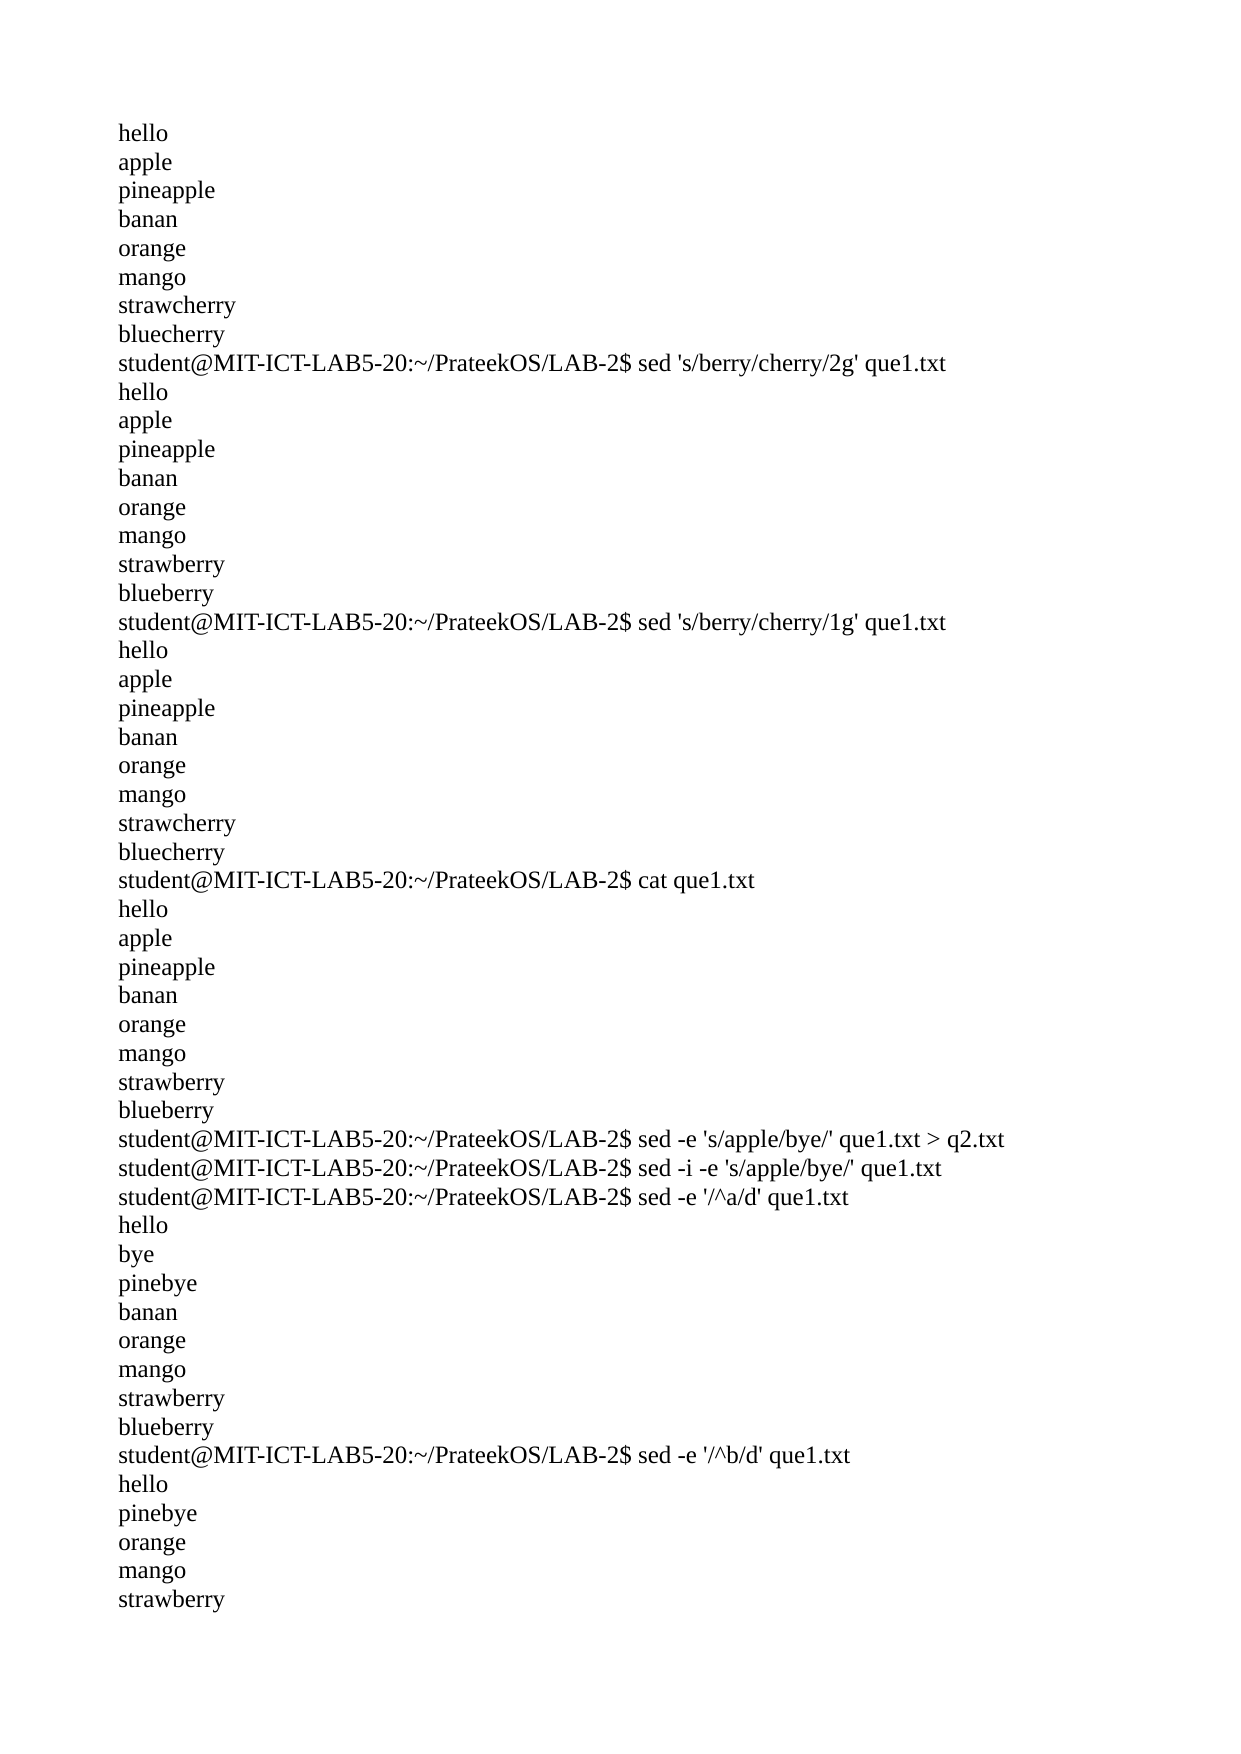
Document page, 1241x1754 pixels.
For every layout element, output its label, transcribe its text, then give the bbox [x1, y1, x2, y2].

text blueberry [118, 1096, 1122, 1124]
text student@MIT-ICT-LAB5-20:~/PrateekOS/LAB-2$ sed -e 's/apple/bye/' que1.txt > q2.txt [118, 1124, 1122, 1153]
text hello [118, 1469, 1122, 1498]
text pineapple [118, 952, 1122, 981]
text strawcherry [118, 291, 1122, 319]
text apple [118, 147, 1122, 176]
text student@MIT-ICT-LAB5-20:~/PrateekOS/LAB-2$ sed -i -e 's/apple/bye/' que1.txt [118, 1153, 1122, 1182]
text strawberry [118, 549, 1122, 578]
text banan [118, 204, 1122, 233]
text apple [118, 406, 1122, 434]
text mango [118, 1556, 1122, 1584]
text strawberry [118, 1383, 1122, 1412]
text mango [118, 1354, 1122, 1383]
text pineapple [118, 176, 1122, 204]
text bluecherry [118, 319, 1122, 348]
text pinebye [118, 1498, 1122, 1527]
text bye [118, 1239, 1122, 1268]
text strawberry [118, 1584, 1122, 1613]
text orange [118, 1009, 1122, 1038]
text banan [118, 981, 1122, 1009]
text apple [118, 923, 1122, 952]
text mango [118, 262, 1122, 291]
text blueberry [118, 1412, 1122, 1441]
text orange [118, 1326, 1122, 1354]
text blueberry [118, 578, 1122, 607]
text pinebye [118, 1268, 1122, 1297]
text student@MIT-ICT-LAB5-20:~/PrateekOS/LAB-2$ sed -e '/^b/d' que1.txt [118, 1441, 1122, 1469]
text mango [118, 779, 1122, 808]
text student@MIT-ICT-LAB5-20:~/PrateekOS/LAB-2$ sed 's/berry/cherry/1g' que1.txt [118, 607, 1122, 636]
text pineapple [118, 693, 1122, 722]
text student@MIT-ICT-LAB5-20:~/PrateekOS/LAB-2$ cat que1.txt [118, 866, 1122, 894]
text hello [118, 894, 1122, 923]
text mango [118, 1038, 1122, 1067]
text mango [118, 521, 1122, 549]
text student@MIT-ICT-LAB5-20:~/PrateekOS/LAB-2$ sed -e '/^a/d' que1.txt [118, 1182, 1122, 1211]
text banan [118, 1297, 1122, 1326]
text hello [118, 118, 1122, 147]
text strawberry [118, 1067, 1122, 1096]
text strawcherry [118, 808, 1122, 837]
text orange [118, 233, 1122, 262]
text hello [118, 377, 1122, 406]
text apple [118, 664, 1122, 693]
text student@MIT-ICT-LAB5-20:~/PrateekOS/LAB-2$ sed 's/berry/cherry/2g' que1.txt [118, 348, 1122, 377]
text pineapple [118, 434, 1122, 463]
text orange [118, 751, 1122, 779]
text orange [118, 1527, 1122, 1556]
text orange [118, 492, 1122, 521]
text banan [118, 463, 1122, 492]
text banan [118, 722, 1122, 751]
text bluecherry [118, 837, 1122, 866]
text hello [118, 636, 1122, 664]
text hello [118, 1211, 1122, 1239]
